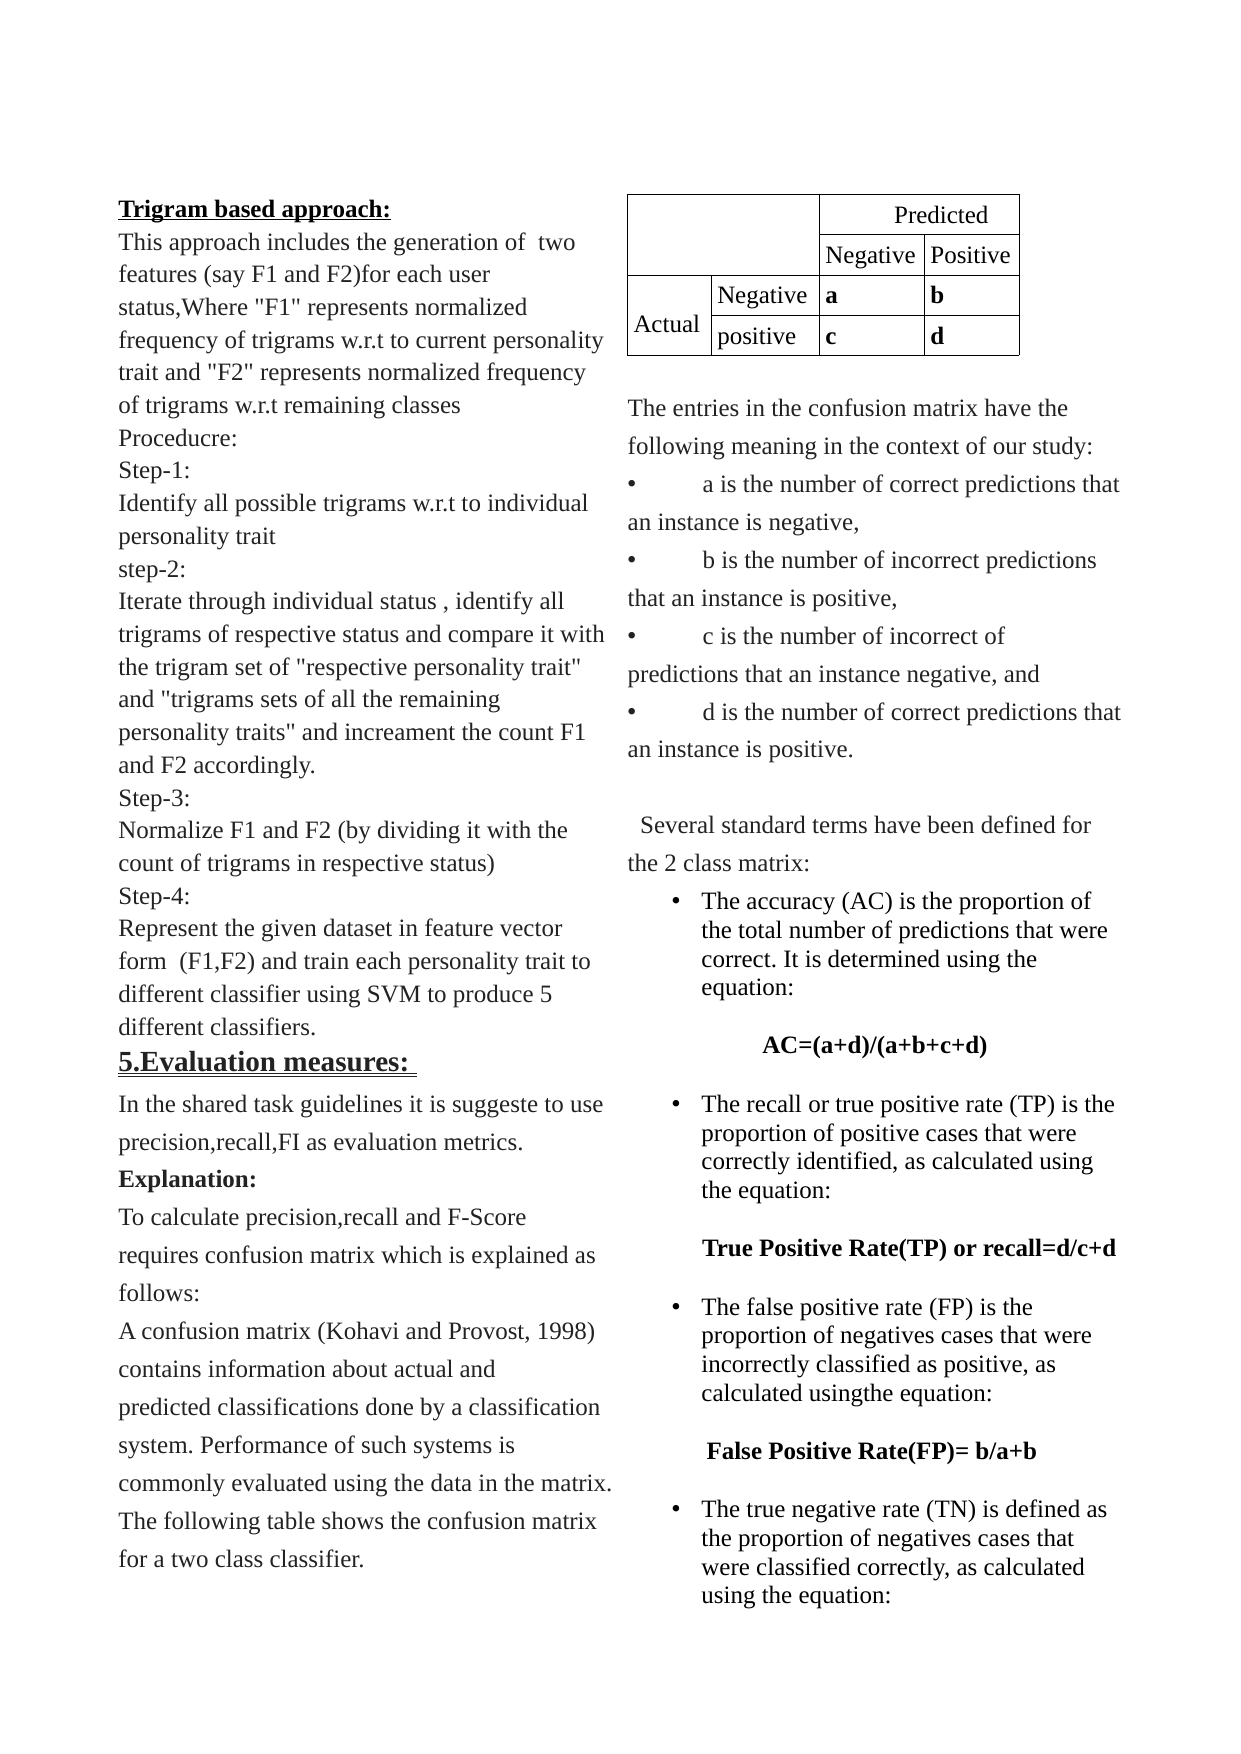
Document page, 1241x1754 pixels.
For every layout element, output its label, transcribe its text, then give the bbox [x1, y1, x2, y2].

text To calculate precision,recall and F-Score requires confusion matrix which is explained as follows: [118, 1202, 613, 1307]
text Proceducre: [118, 423, 613, 452]
table_cell b [925, 276, 1019, 315]
text Represent the given dataset in feature vector form (F1,F2) and train each personality trait to different classifier using SVM to produce 5 different classifiers. [118, 913, 613, 1040]
list The recall or true positive rate (TP) is the proportion of positive cases that were correctly identified, as calculated using the equation: [672, 1089, 1122, 1204]
table_cell c [820, 316, 924, 355]
text Step-4: [118, 881, 613, 909]
text Iterate through individual status , identify all trigrams of respective status and compare it with the trigram set of "respective personality trait" and "trigrams sets of all the remaining personality traits" and increament the count F1 and F2 accordingly. [118, 586, 613, 779]
text Trigram based approach: [118, 194, 613, 223]
list c is the number of incorrect of predictions that an instance negative, and [627, 621, 1122, 687]
list a is the number of correct predictions that an instance is negative, [627, 469, 1122, 536]
list The true negative rate (TN) is defined as the proportion of negatives cases that were classified correctly, as calculated using the equation: [672, 1494, 1122, 1609]
text 5.Evaluation measures: [118, 1044, 613, 1078]
text Several standard terms have been defined for the 2 class matrix: [627, 810, 1122, 877]
table_cell Negative [820, 235, 924, 274]
table_cell Actual [628, 276, 711, 355]
table_cell d [925, 316, 1019, 355]
text Identify all possible trigrams w.r.t to individual personality trait [118, 488, 613, 550]
text Normalize F1 and F2 (by dividing it with the count of trigrams in respective status) [118, 815, 613, 877]
table_cell positive [712, 316, 819, 355]
text predicted classifications done by a classification system. Performance of such systems is commonly evaluated using the data in the matrix. The following table shows the confusion matrix for a two class classifier. [118, 1392, 613, 1572]
text AC=(a+d)/(a+b+c+d) [627, 1031, 1122, 1059]
text The entries in the confusion matrix have the following meaning in the context of our study: [627, 393, 1122, 460]
text Step-1: [118, 456, 613, 484]
list d is the number of correct predictions that an instance is positive. [627, 697, 1122, 763]
text True Positive Rate(TP) or recall=d/c+d [627, 1233, 1122, 1262]
text Step-3: [118, 783, 613, 811]
list The false positive rate (FP) is the proportion of negatives cases that were incorrectly classified as positive, as calculated usingthe equation: [672, 1292, 1122, 1407]
table_header Predicted [820, 195, 1019, 234]
list The accuracy (AC) is the proportion of the total number of predictions that were correct. It is determined using the equation: [672, 886, 1122, 1001]
table_header [628, 195, 819, 274]
text In the shared task guidelines it is suggeste to use precision,recall,FI as evaluation metrics. [118, 1089, 613, 1155]
text step-2: [118, 554, 613, 582]
table_cell Positive [925, 235, 1019, 274]
text Explanation: [118, 1164, 613, 1193]
table_cell Negative [712, 276, 819, 315]
list b is the number of incorrect predictions that an instance is positive, [627, 545, 1122, 612]
table_cell a [820, 276, 924, 315]
text A confusion matrix (Kohavi and Provost, 1998) contains information about actual and [118, 1316, 613, 1383]
text False Positive Rate(FP)= b/a+b [627, 1436, 1122, 1465]
text This approach includes the generation of two features (say F1 and F2)for each user status,Where "F1" represents normalized frequency of trigrams w.r.t to current personality trait and "F2" represents normalized frequency of trigrams w.r.t remaining classes [118, 227, 613, 419]
